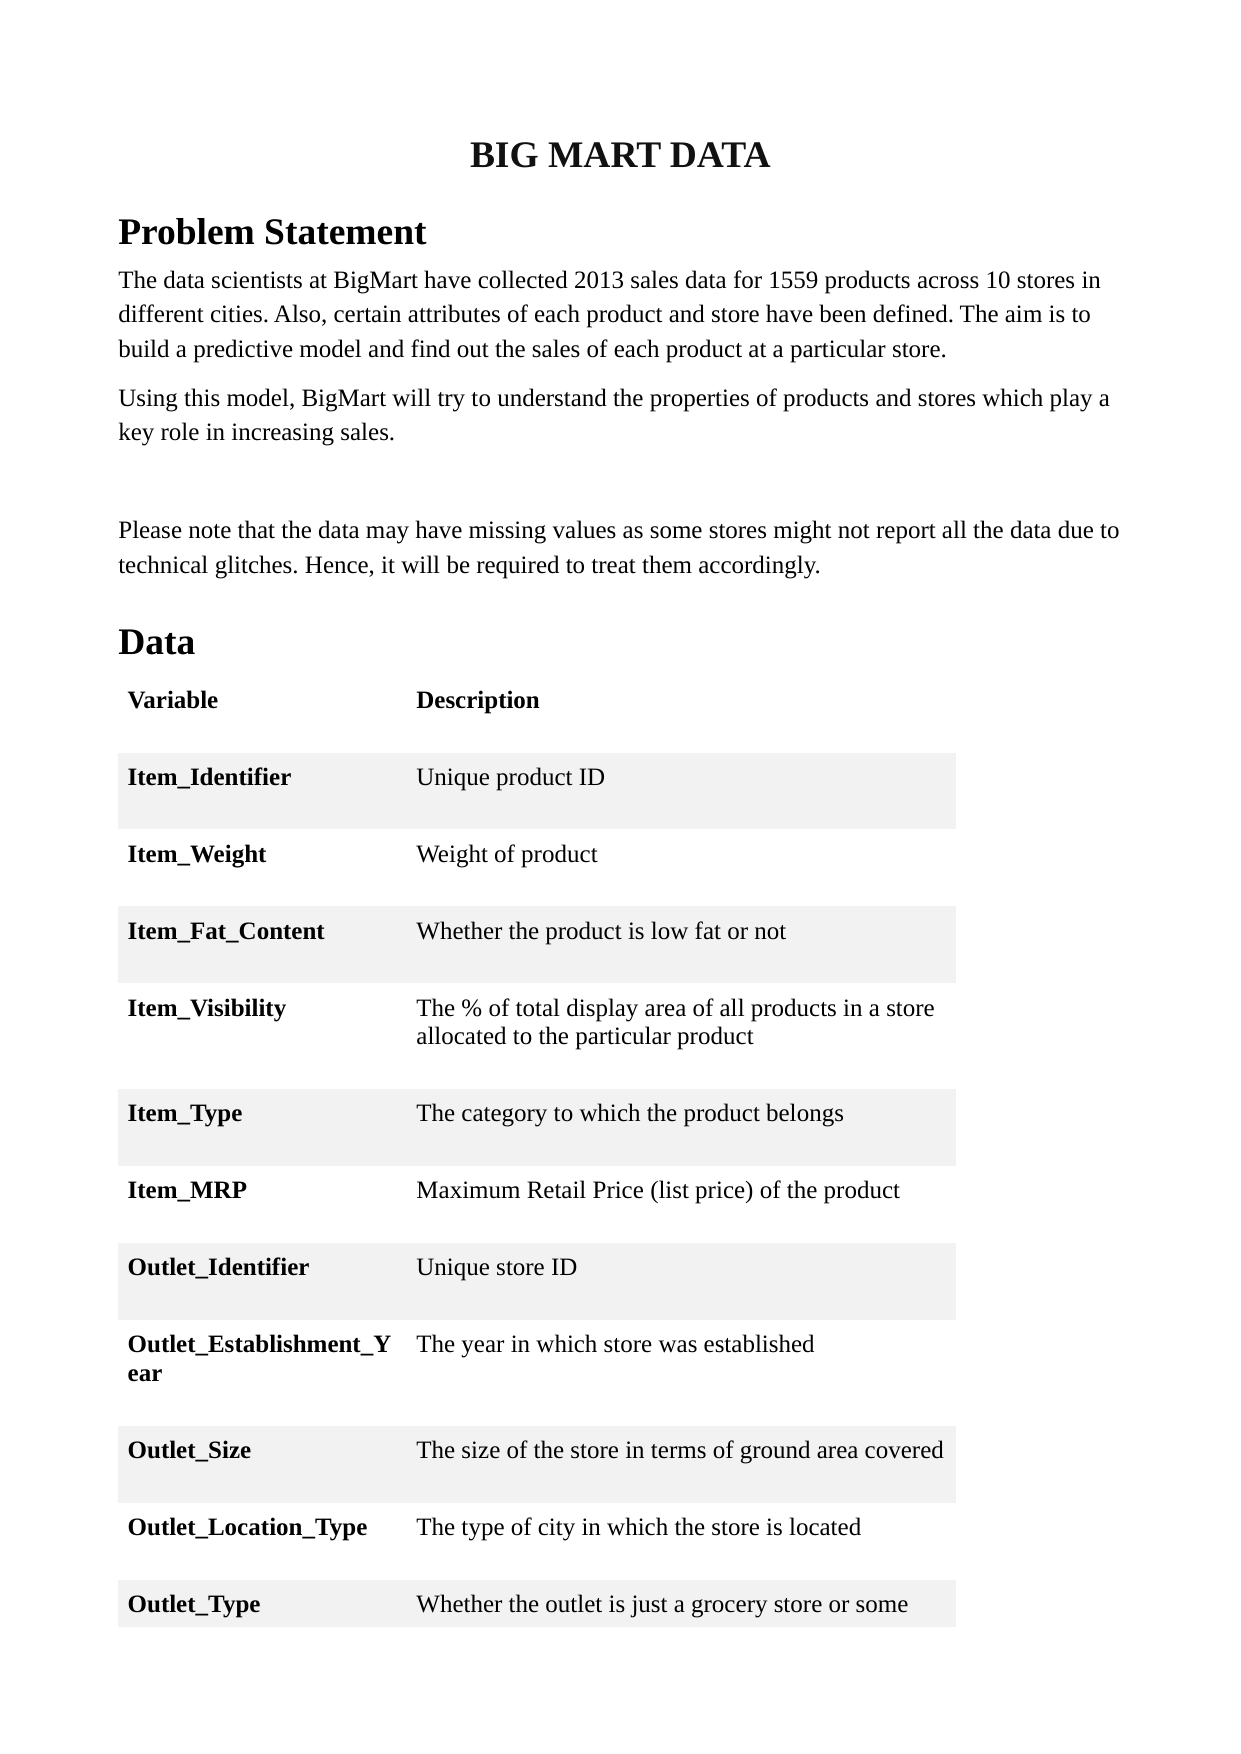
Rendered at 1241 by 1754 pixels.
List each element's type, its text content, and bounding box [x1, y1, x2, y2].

text Using this model, BigMart will try to understand the properties of products and stores which play a key role in increasing sales. [118, 383, 1122, 446]
subtitle Problem Statement [118, 209, 1122, 252]
table_cell Outlet_Establishment_Year [118, 1320, 407, 1426]
text The data scientists at BigMart have collected 2013 sales data for 1559 products across 10 stores in different cities. Also, certain attributes of each product and store have been defined. The aim is to build a predictive model and find out the sales of each product at a particular store. [118, 265, 1122, 362]
subtitle Data [118, 620, 1122, 663]
table_cell Weight of product [407, 829, 956, 906]
table_cell Item_Identifier [118, 753, 407, 829]
table_cell The size of the store in terms of ground area covered [407, 1426, 956, 1503]
table_cell The year in which store was established [407, 1320, 956, 1426]
table_cell Outlet_Identifier [118, 1243, 407, 1320]
table_cell Outlet_Location_Type [118, 1503, 407, 1580]
table_cell Outlet_Type [118, 1580, 407, 1627]
table_cell Unique product ID [407, 753, 956, 829]
table_cell Item_Weight [118, 829, 407, 906]
table_cell The category to which the product belongs [407, 1089, 956, 1166]
table_cell The % of total display area of all products in a store allocated to the particular product [407, 983, 956, 1089]
table_cell The type of city in which the store is located [407, 1503, 956, 1580]
table_header Variable [118, 675, 407, 752]
table_cell Whether the outlet is just a grocery store or some [407, 1580, 956, 1627]
table_cell Whether the product is low fat or not [407, 906, 956, 983]
text Please note that the data may have missing values as some stores might not report all the data due to technical glitches. Hence, it will be required to treat them accordingly. [118, 515, 1122, 579]
table_cell Item_Type [118, 1089, 407, 1166]
table_header Description [407, 675, 956, 752]
table_cell Item_MRP [118, 1166, 407, 1243]
table_cell Unique store ID [407, 1243, 956, 1320]
table_cell Item_Fat_Content [118, 906, 407, 983]
table_cell Item_Visibility [118, 983, 407, 1089]
subtitle BIG MART DATA [118, 133, 1122, 176]
table_cell Maximum Retail Price (list price) of the product [407, 1166, 956, 1243]
table_cell Outlet_Size [118, 1426, 407, 1503]
